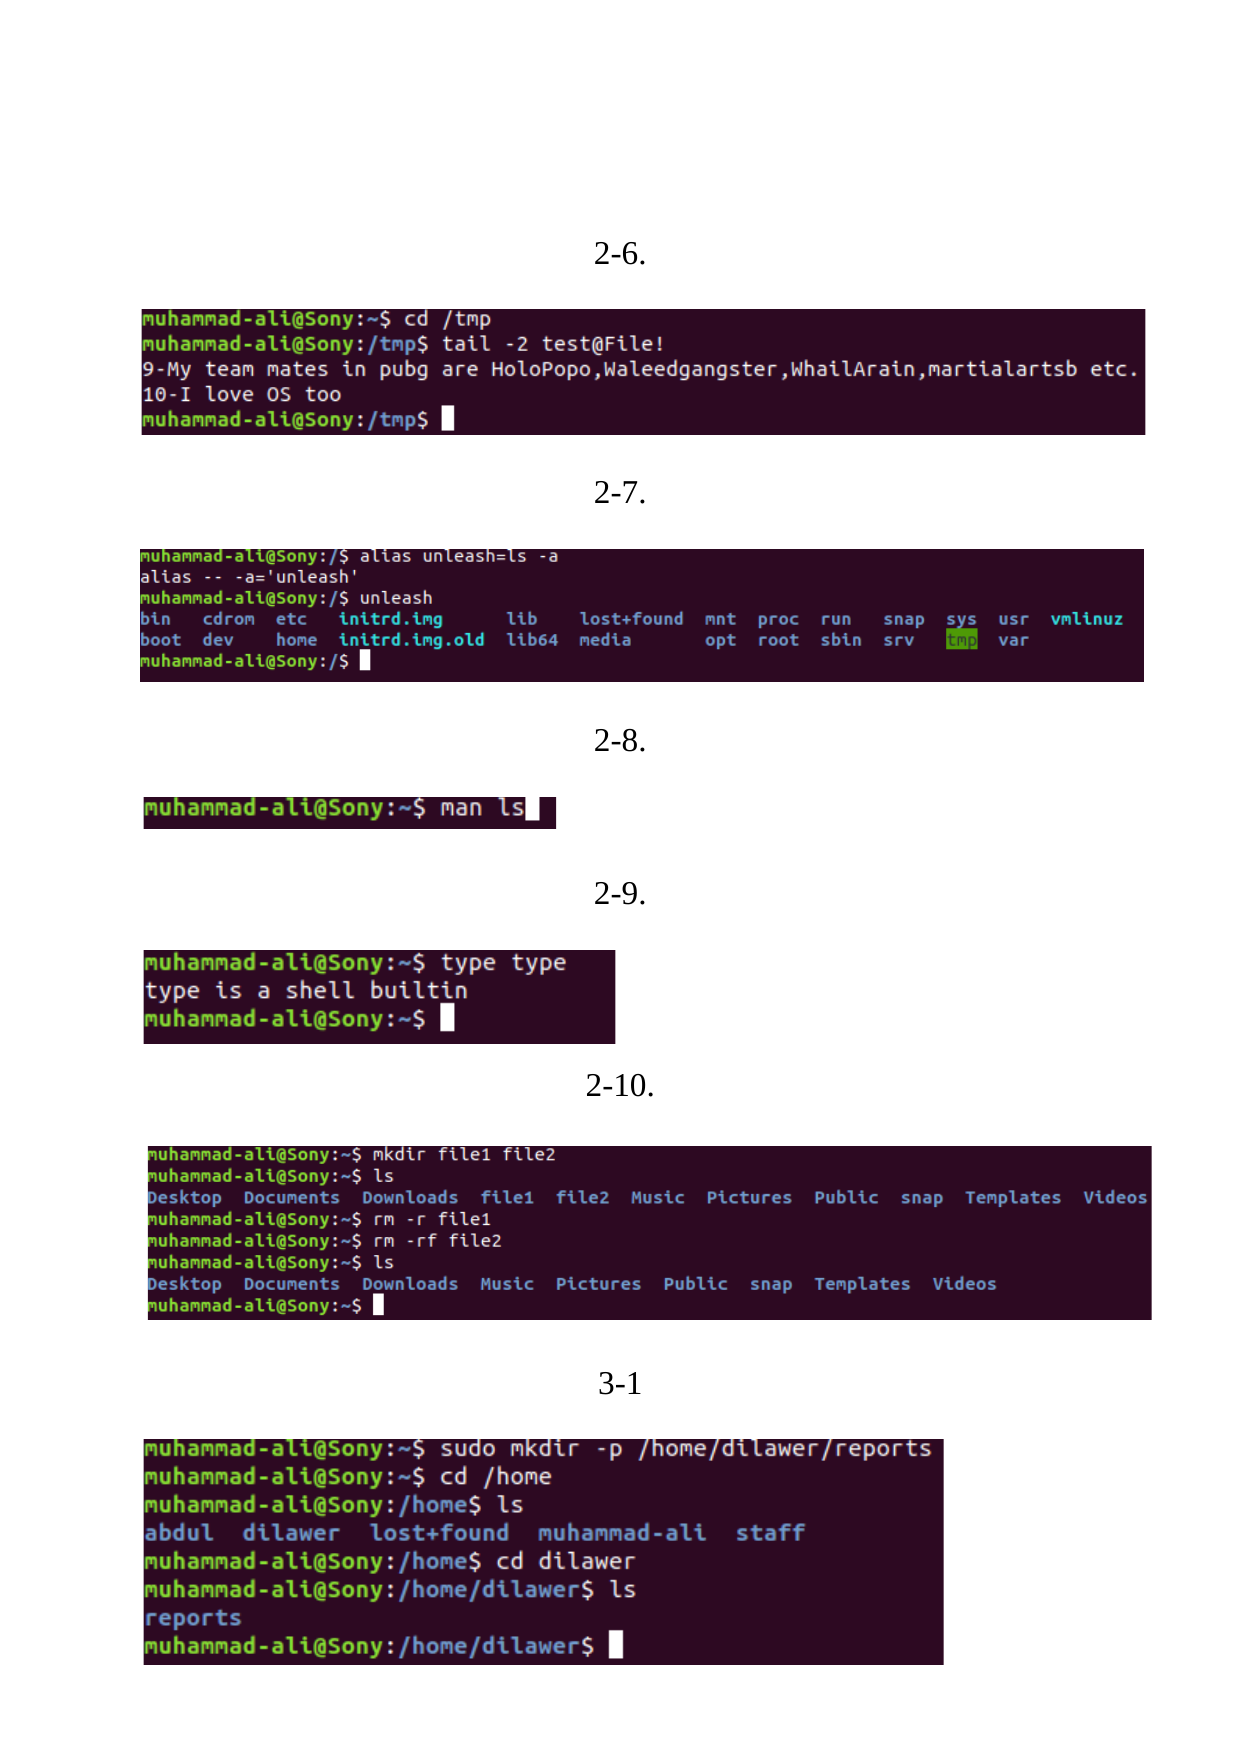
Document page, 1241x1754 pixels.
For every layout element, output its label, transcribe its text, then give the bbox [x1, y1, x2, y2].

picture [143, 1439, 944, 1665]
text 3-1 [118, 1363, 1122, 1401]
picture [140, 549, 1144, 682]
picture [147, 1146, 1152, 1320]
text 2-8. [118, 720, 1122, 759]
picture [143, 797, 557, 829]
text 2-9. [118, 874, 1122, 912]
picture [141, 309, 1146, 435]
picture [143, 950, 616, 1044]
text 2-7. [118, 473, 1122, 511]
text 2-10. [118, 1065, 1122, 1104]
text 2-6. [118, 233, 1122, 271]
